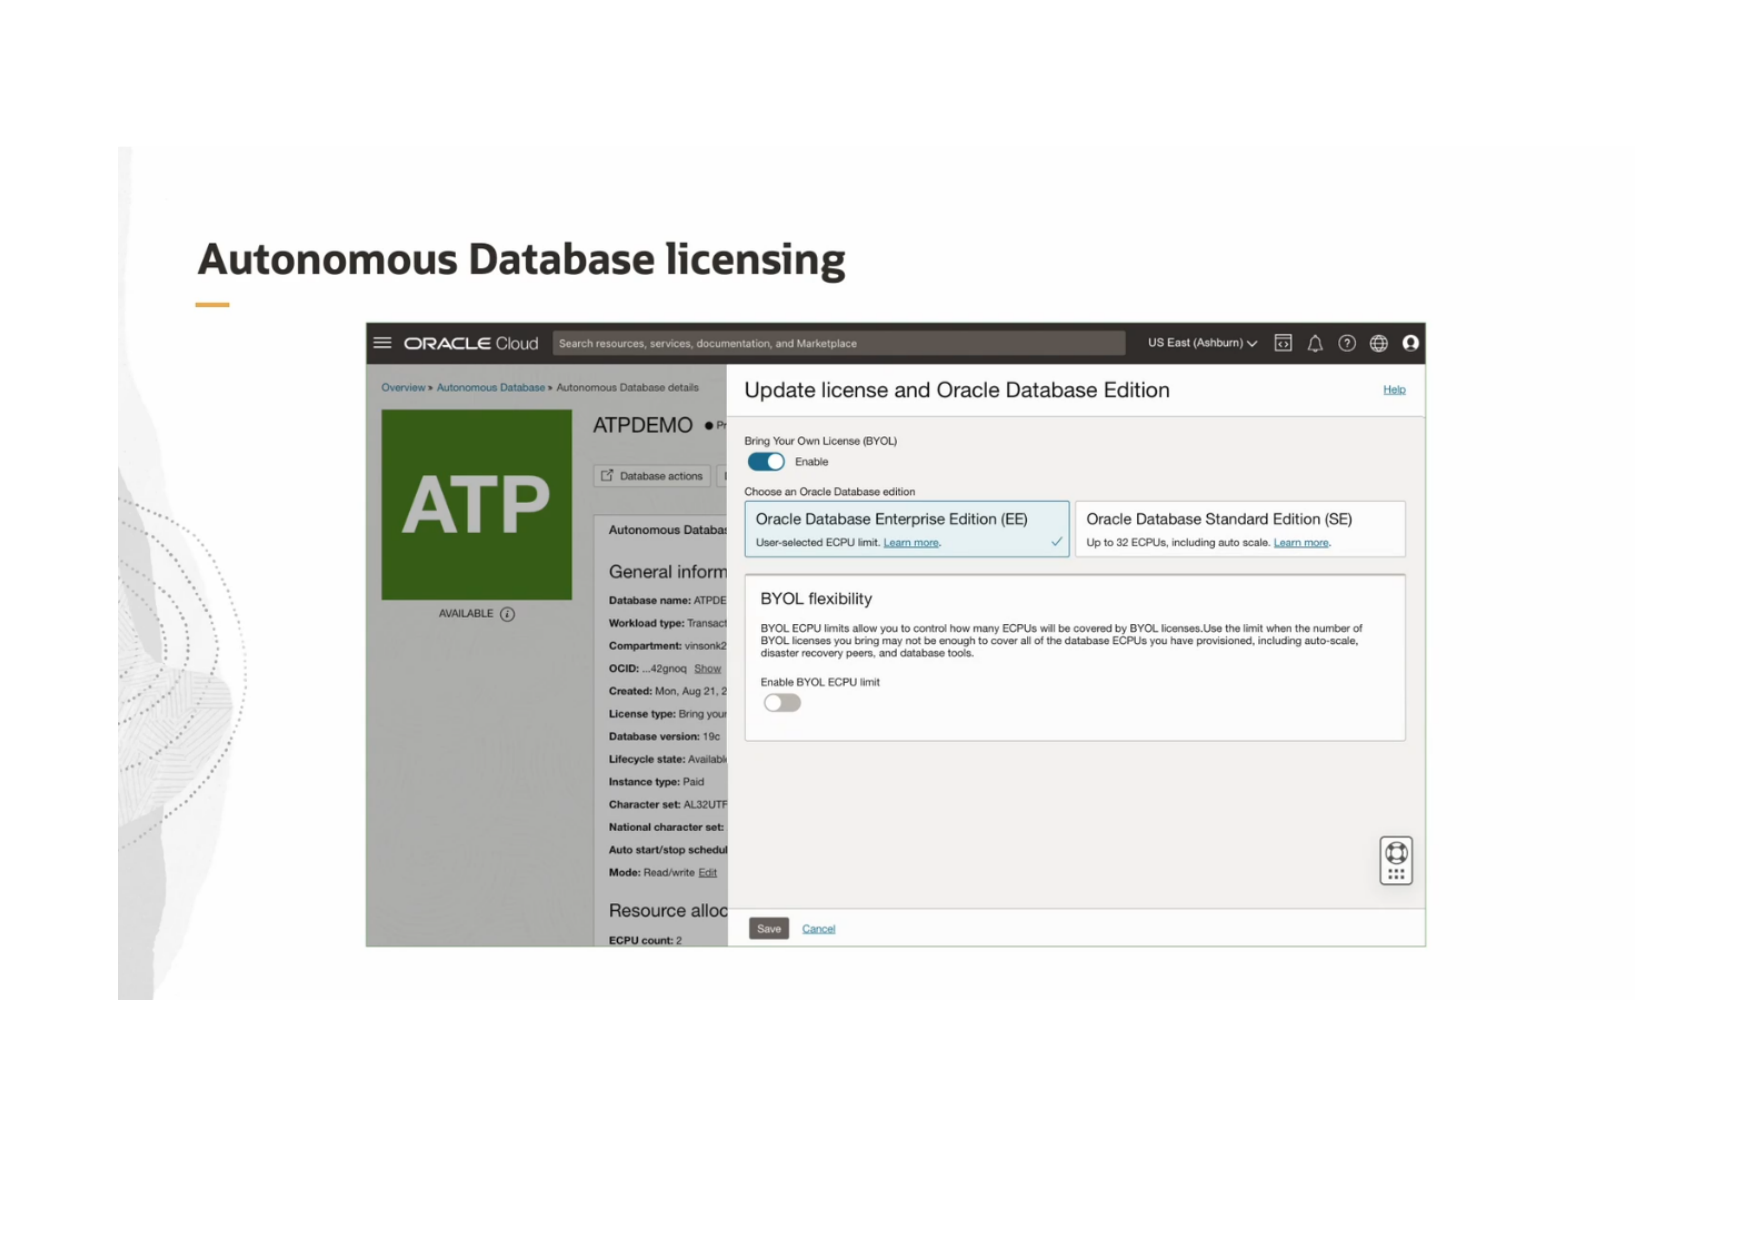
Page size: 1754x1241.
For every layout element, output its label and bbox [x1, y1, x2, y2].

picture [118, 146, 1636, 1000]
